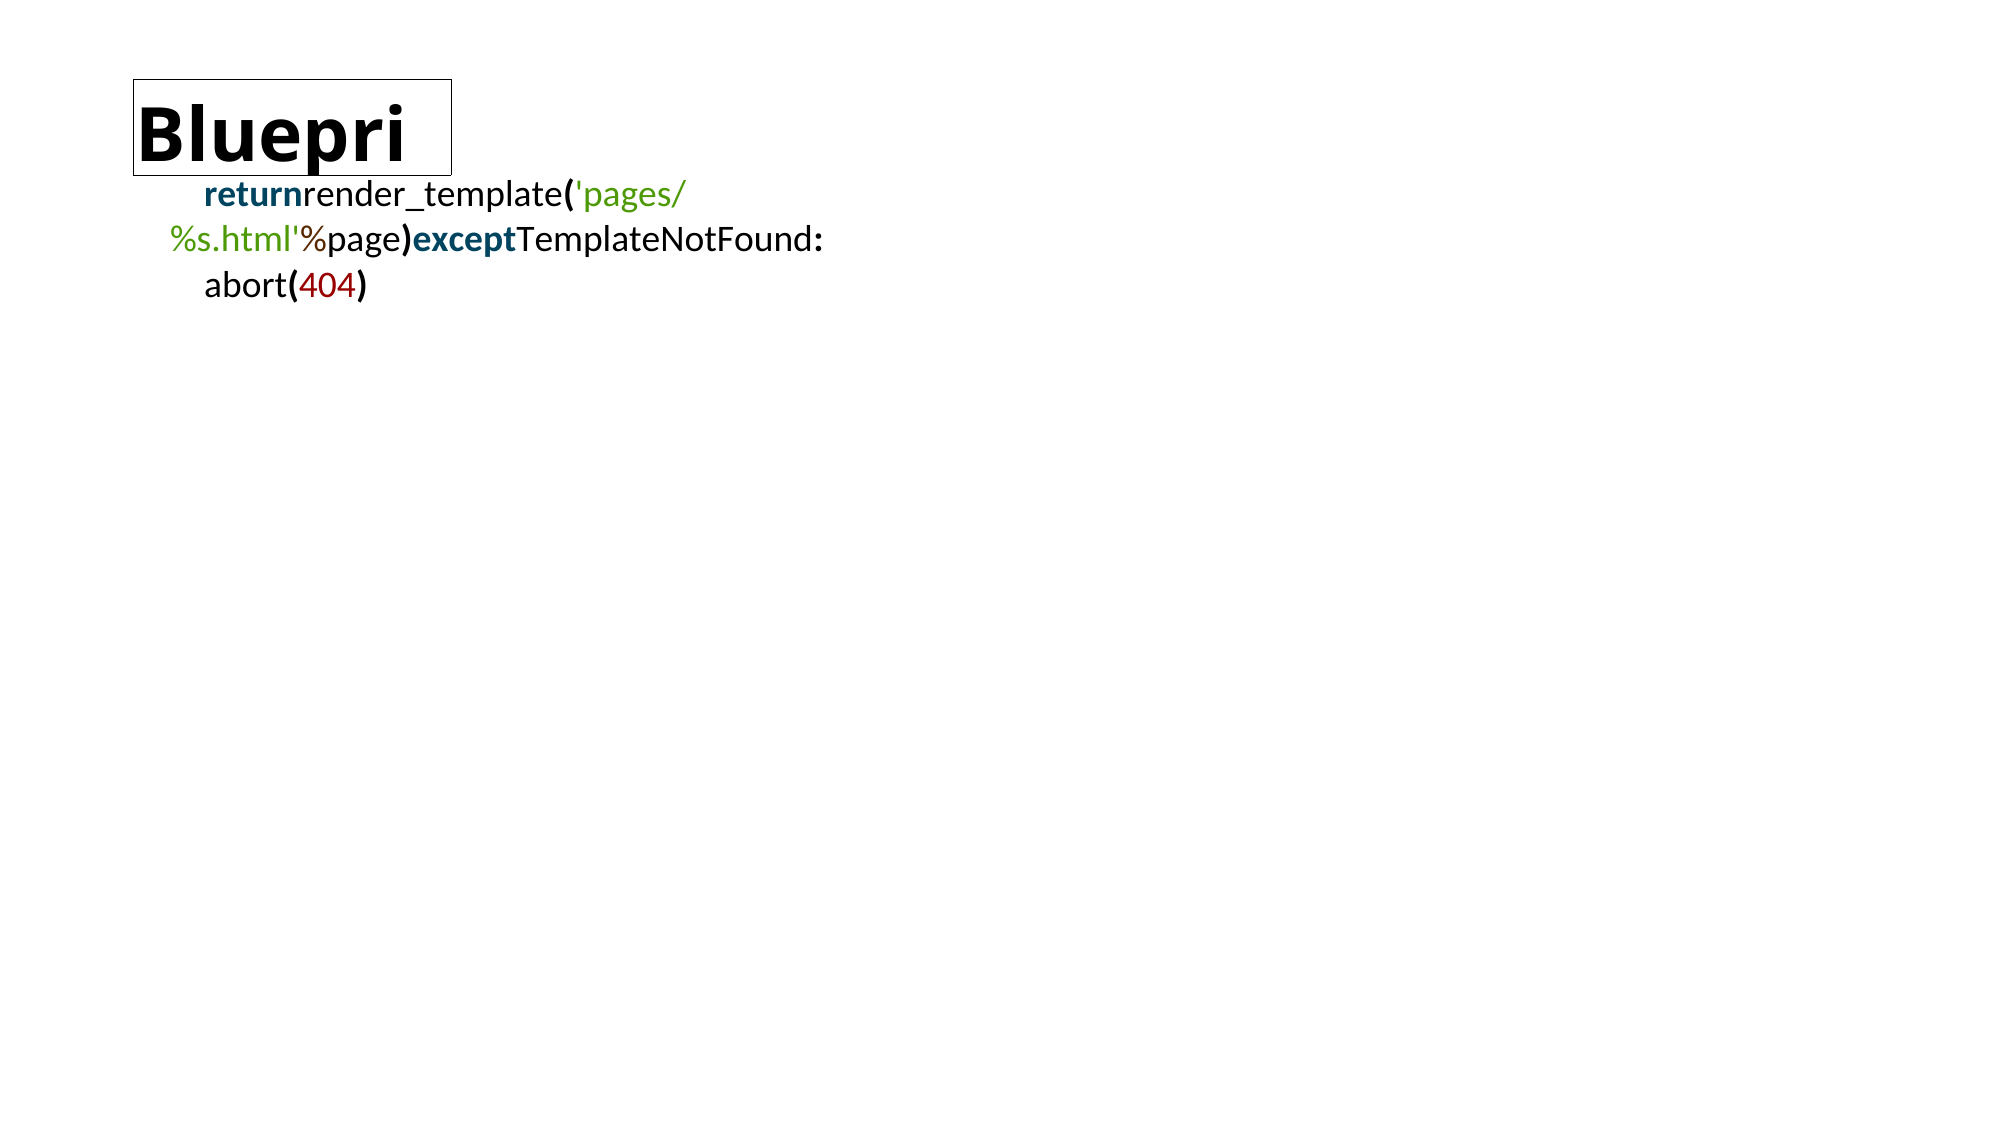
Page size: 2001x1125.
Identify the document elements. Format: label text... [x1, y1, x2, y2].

text abort(404) [204, 261, 1962, 306]
text returnrender_template('pages/%s.html'%page)exceptTemplateNotFound: [170, 171, 1048, 261]
